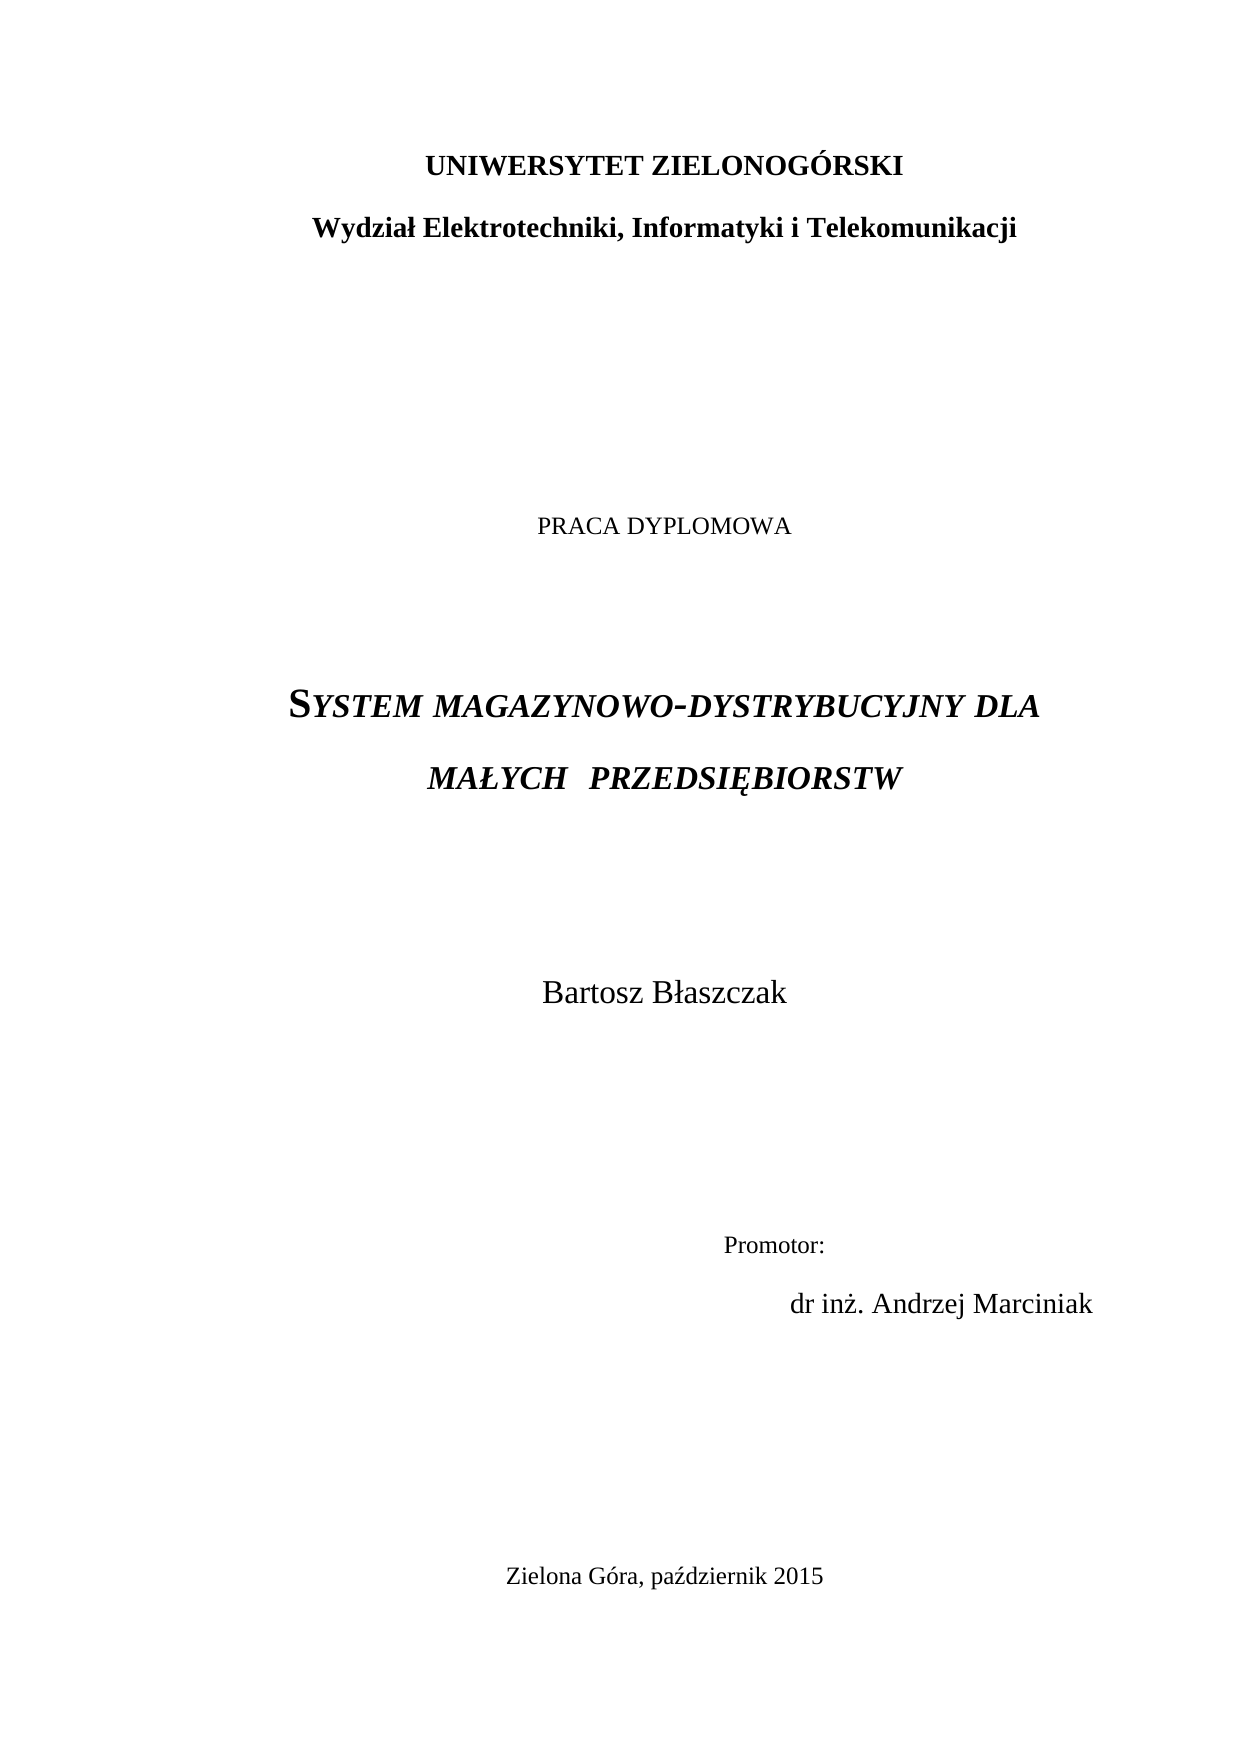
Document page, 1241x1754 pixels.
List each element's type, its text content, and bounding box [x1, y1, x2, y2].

text Bartosz Błaszczak [236, 973, 1092, 1011]
text Zielona Góra, październik 2015 [236, 1561, 1092, 1590]
text dr inż. Andrzej Marciniak [561, 1286, 1092, 1319]
title System magazynowo-dystrybucyjny dla małych przedsiębiorstw [236, 679, 1092, 799]
text Wydział Elektrotechniki, Informatyki i Telekomunikacji [236, 211, 1092, 244]
text Promotor: [724, 1230, 1092, 1259]
text PRACA DYPLOMOWA [236, 511, 1092, 539]
text UNIWERSYTET ZIELONOGÓRSKI [236, 148, 1092, 181]
